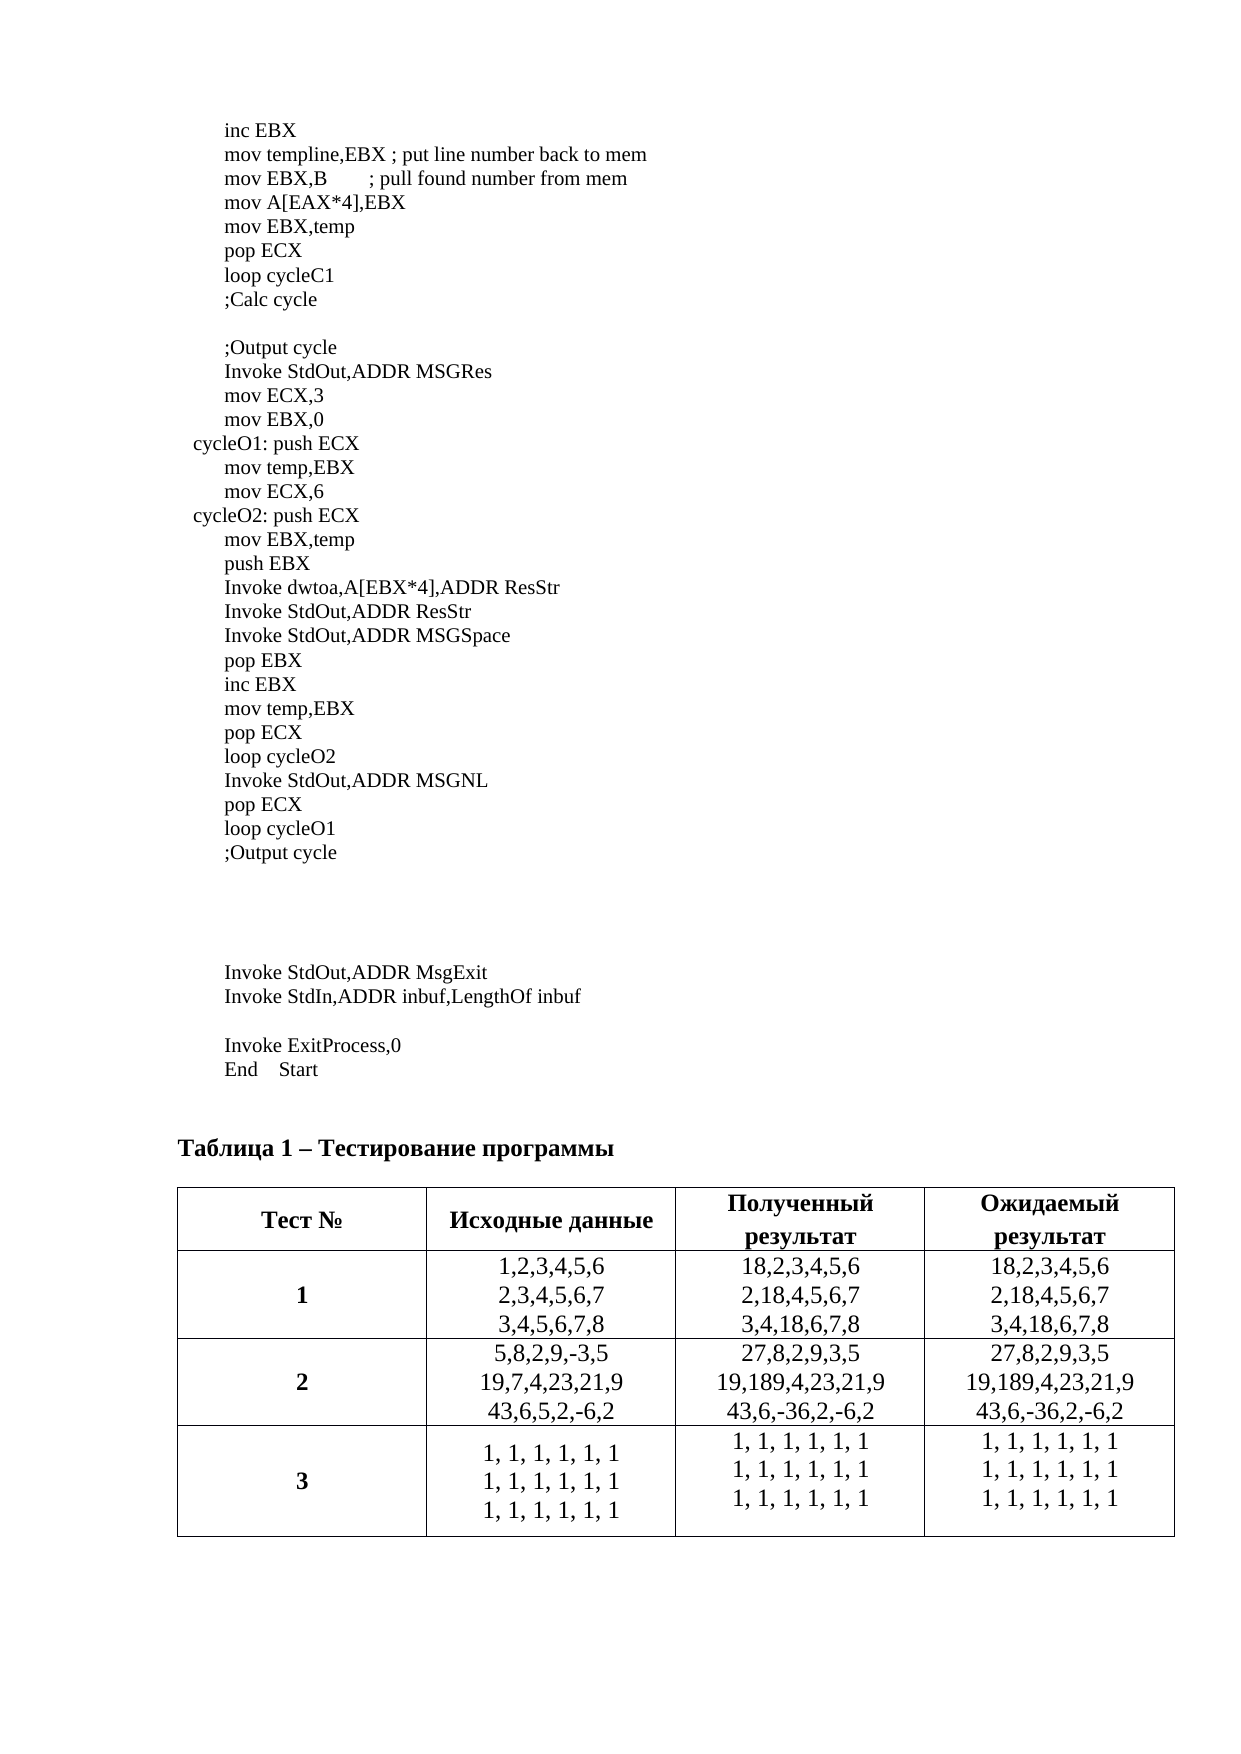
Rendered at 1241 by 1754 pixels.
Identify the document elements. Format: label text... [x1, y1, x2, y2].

text mov EBX,B ; pull found number from mem [177, 166, 1152, 190]
table_cell 1, 1, 1, 1, 1, 1 1, 1, 1, 1, 1, 1 1, 1, 1, 1, 1, 1 [676, 1426, 924, 1536]
table_header Ожидаемый результат [925, 1188, 1174, 1250]
text mov EBX,temp [177, 214, 1152, 238]
text pop ECX [177, 720, 1152, 744]
table_cell 27,8,2,9,3,5 19,189,4,23,21,9 43,6,-36,2,-6,2 [676, 1339, 924, 1425]
table_cell 18,2,3,4,5,6 2,18,4,5,6,7 3,4,18,6,7,8 [925, 1251, 1174, 1337]
table_header Тест № [178, 1188, 426, 1250]
text Invoke StdOut,ADDR ResStr [177, 599, 1152, 623]
text Таблица 1 – Тестирование программы [177, 1133, 1152, 1162]
table_cell 1, 1, 1, 1, 1, 1 1, 1, 1, 1, 1, 1 1, 1, 1, 1, 1, 1 [427, 1426, 675, 1536]
table_cell 3 [178, 1426, 426, 1536]
table_cell 18,2,3,4,5,6 2,18,4,5,6,7 3,4,18,6,7,8 [676, 1251, 924, 1337]
text mov EBX,0 [177, 407, 1152, 431]
text push EBX [177, 551, 1152, 575]
table_cell 1 [178, 1251, 426, 1337]
text ;Calc cycle [177, 287, 1152, 311]
text Invoke StdOut,ADDR MSGRes [177, 359, 1152, 383]
text pop ECX [177, 238, 1152, 262]
table_cell 1,2,3,4,5,6 2,3,4,5,6,7 3,4,5,6,7,8 [427, 1251, 675, 1337]
text mov temp,EBX [177, 455, 1152, 479]
text mov EBX,temp [177, 527, 1152, 551]
text pop ECX [177, 792, 1152, 816]
text Invoke dwtoa,A[EBX*4],ADDR ResStr [177, 575, 1152, 599]
text ;Output cycle [177, 840, 1152, 864]
text Invoke ExitProcess,0 [177, 1032, 1152, 1057]
table_cell 27,8,2,9,3,5 19,189,4,23,21,9 43,6,-36,2,-6,2 [925, 1339, 1174, 1425]
table_cell 5,8,2,9,-3,5 19,7,4,23,21,9 43,6,5,2,-6,2 [427, 1339, 675, 1425]
text Invoke StdOut,ADDR MSGSpace [177, 623, 1152, 647]
text ;Output cycle [177, 335, 1152, 359]
table_header Полученный результат [676, 1188, 924, 1250]
table_cell 2 [178, 1339, 426, 1425]
text mov ECX,6 [177, 479, 1152, 503]
text mov A[EAX*4],EBX [177, 190, 1152, 214]
text loop cycleC1 [177, 262, 1152, 287]
text inc EBX [177, 118, 1152, 142]
table_cell 1, 1, 1, 1, 1, 1 1, 1, 1, 1, 1, 1 1, 1, 1, 1, 1, 1 [925, 1426, 1174, 1536]
text mov templine,EBX ; put line number back to mem [177, 142, 1152, 166]
table_header Исходные данные [427, 1188, 675, 1250]
text pop EBX [177, 647, 1152, 672]
text Invoke StdOut,ADDR MSGNL [177, 768, 1152, 792]
text loop cycleO1 [177, 816, 1152, 840]
text End Start [177, 1057, 1152, 1081]
text mov temp,EBX [177, 696, 1152, 720]
text Invoke StdOut,ADDR MsgExit [177, 960, 1152, 984]
text mov ECX,3 [177, 383, 1152, 407]
text loop cycleO2 [177, 744, 1152, 768]
text cycleO2: push ECX [177, 503, 1152, 527]
text cycleO1: push ECX [177, 431, 1152, 455]
text Invoke StdIn,ADDR inbuf,LengthOf inbuf [177, 984, 1152, 1008]
text inc EBX [177, 672, 1152, 696]
